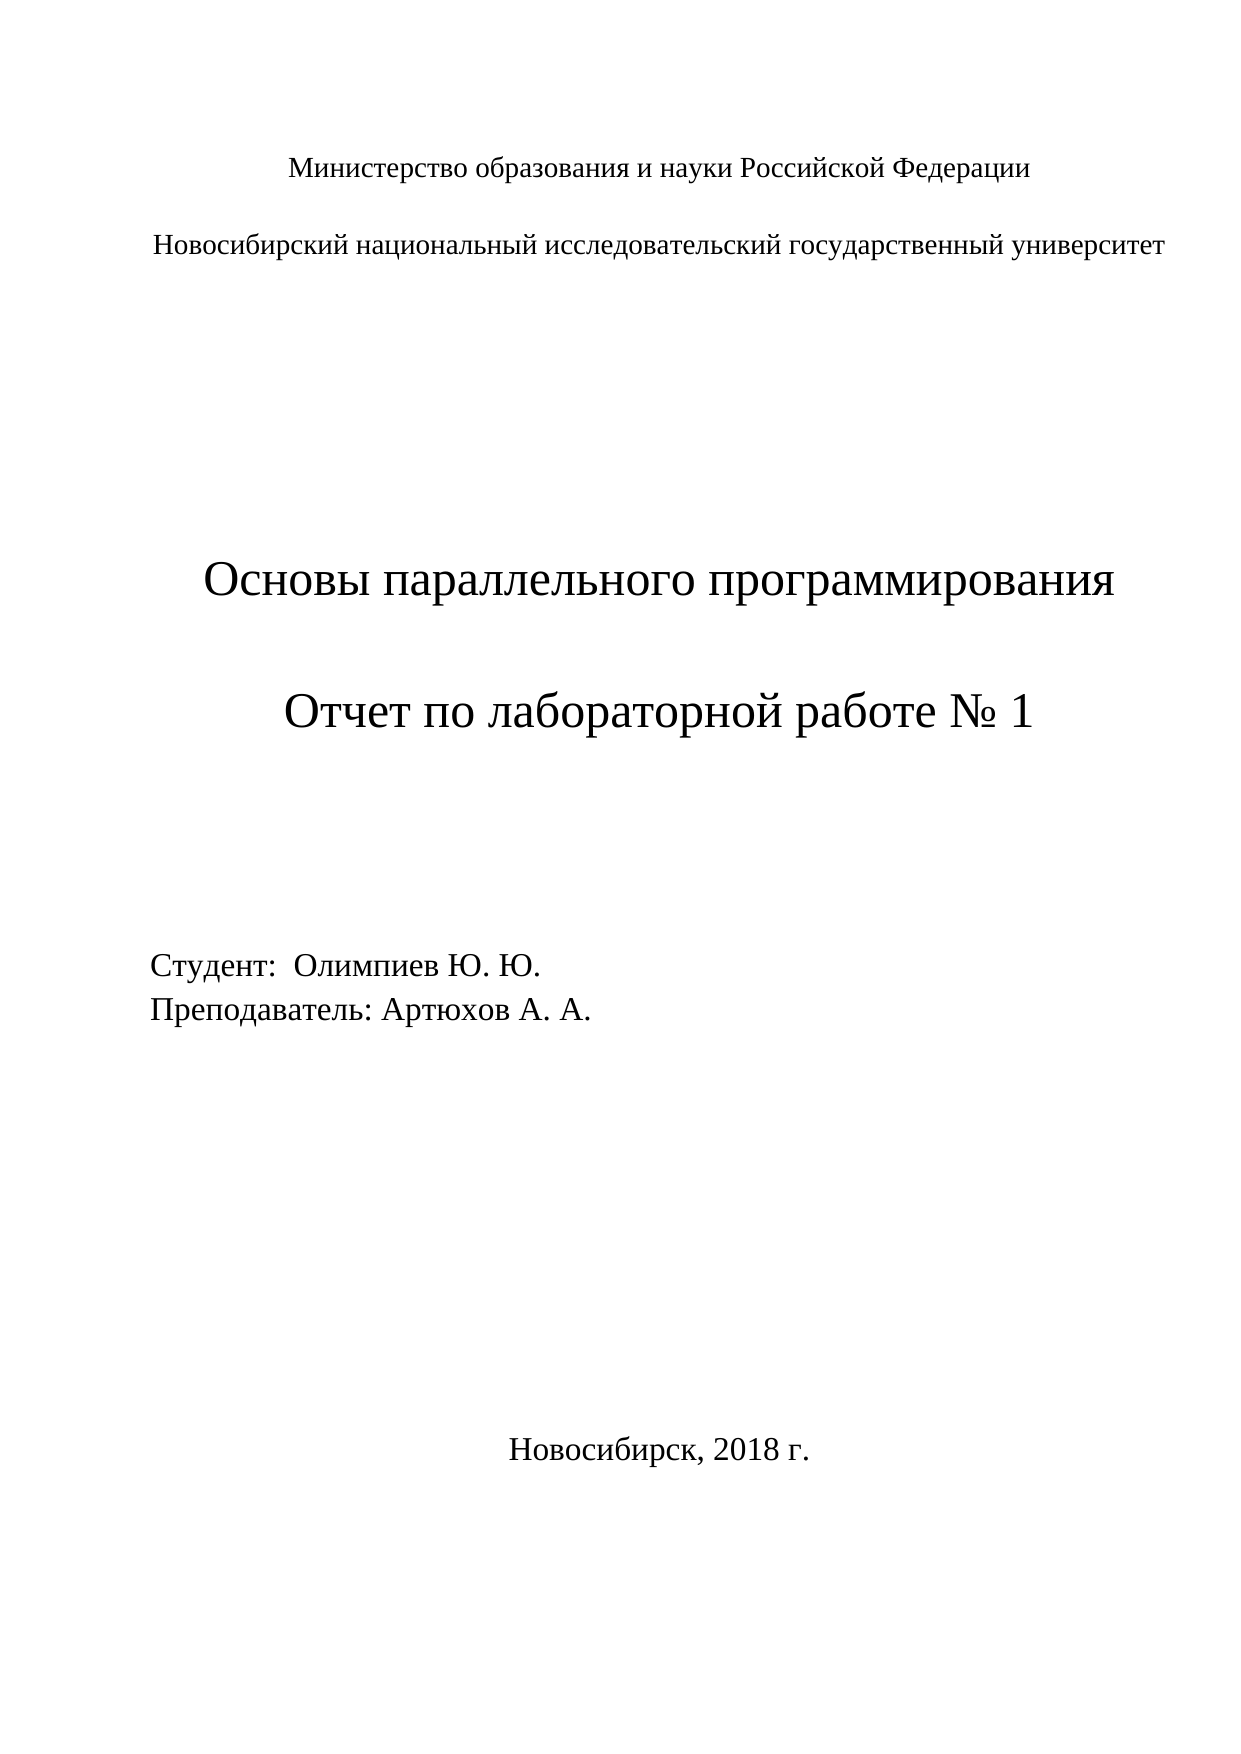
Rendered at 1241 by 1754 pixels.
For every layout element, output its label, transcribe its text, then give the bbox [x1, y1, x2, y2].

text Отчет по лабораторной работе № 1 [150, 681, 1168, 738]
text Основы параллельного программирования [150, 549, 1168, 606]
text Студент: Олимпиев Ю. Ю. [150, 945, 1168, 983]
text Министерство образования и науки Российской Федерации [150, 150, 1168, 183]
text Новосибирский национальный исследовательский государственный университет [150, 227, 1168, 261]
text Преподаватель: Артюхов А. А. [150, 989, 1168, 1027]
text Новосибирск, 2018 г. [150, 1429, 1168, 1468]
